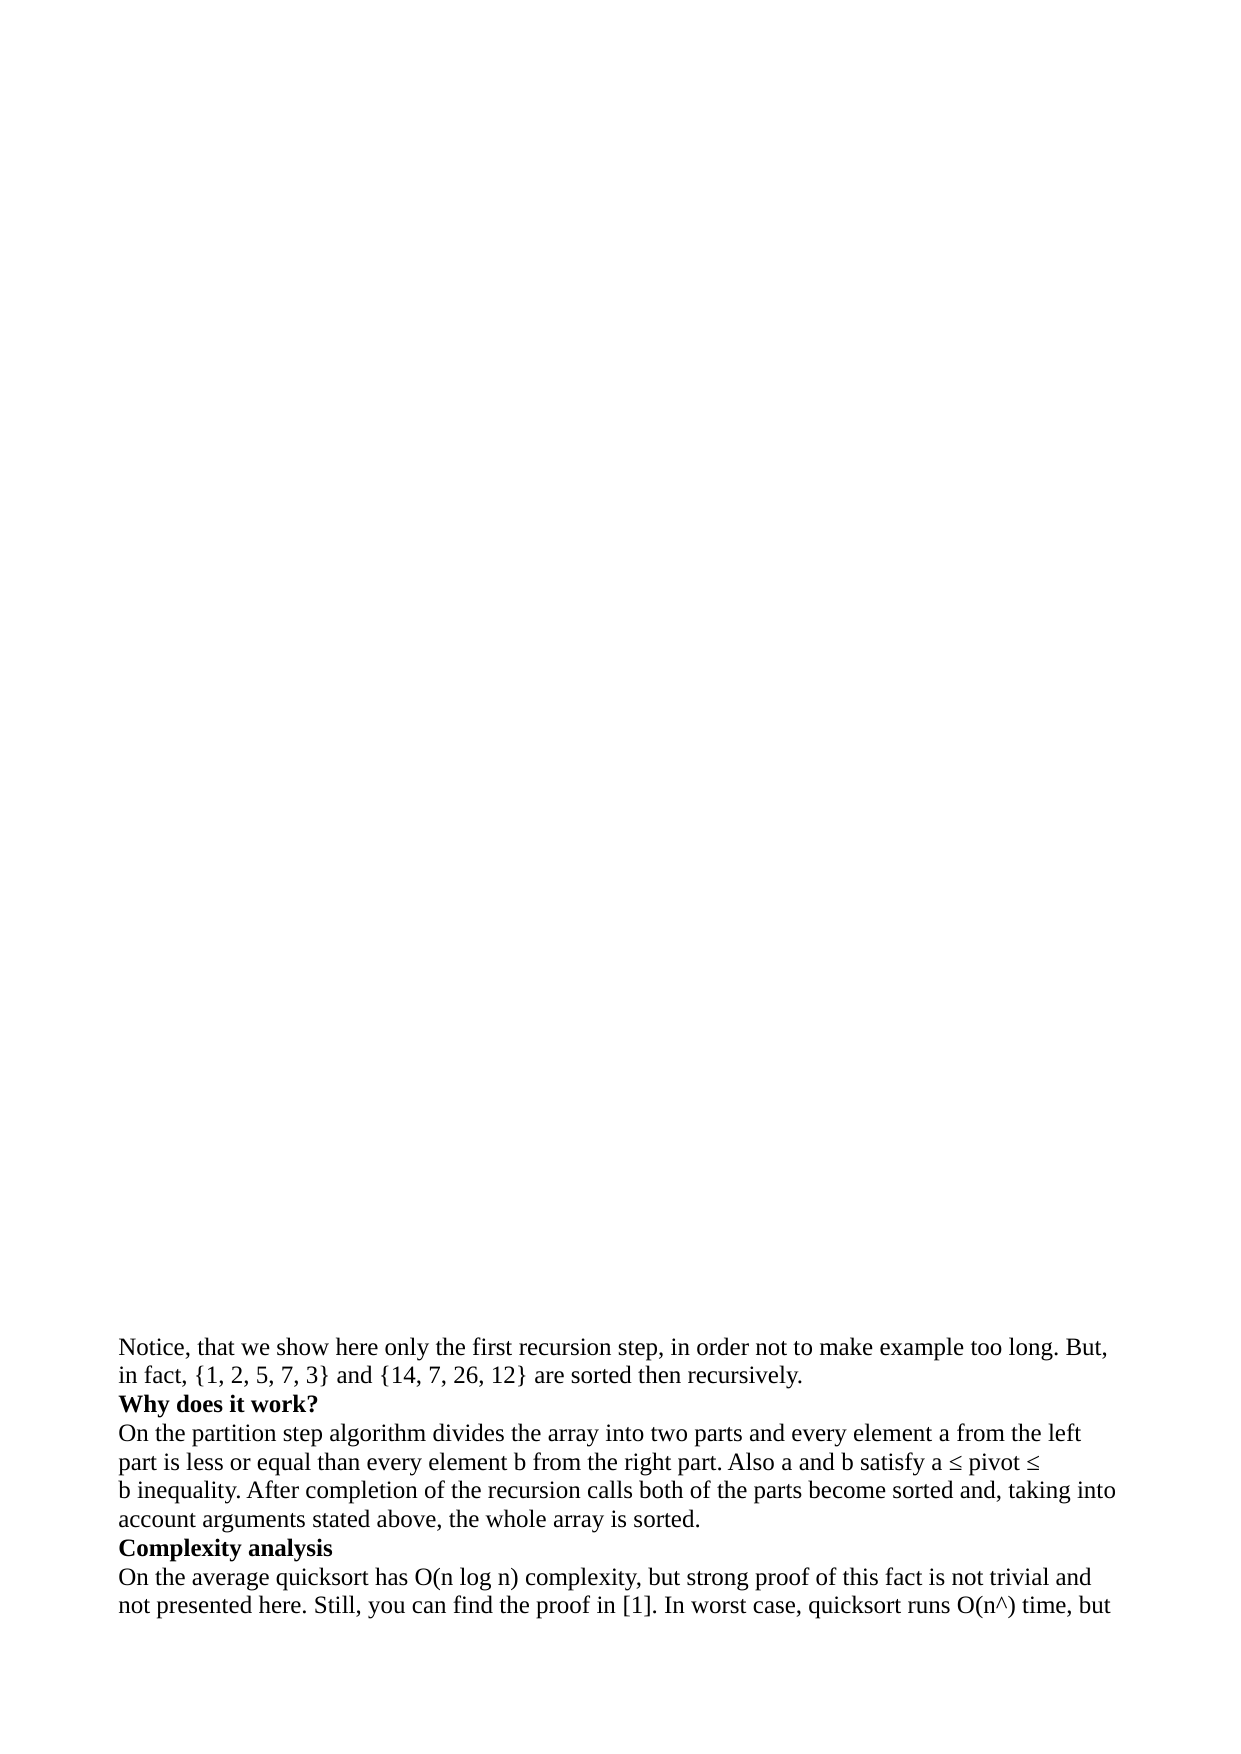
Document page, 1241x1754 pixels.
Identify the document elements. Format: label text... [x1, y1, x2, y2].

text [118, 118, 1122, 1274]
text On the partition step algorithm divides the array into two parts and every element a from the left part is less or equal than every element b from the right part. Also a and b satisfy a ≤ pivot ≤ b inequality. After completion of the recursion calls both of the parts become sorted and, taking into account arguments stated above, the whole array is sorted. [118, 1418, 1122, 1533]
text Why does it work? [118, 1389, 1122, 1418]
text Complexity analysis [118, 1533, 1122, 1562]
text Notice, that we show here only the first recursion step, in order not to make example too long. But, in fact, {1, 2, 5, 7, 3} and {14, 7, 26, 12} are sorted then recursively. [118, 1332, 1122, 1389]
text On the average quicksort has O(n log n) complexity, but strong proof of this fact is not trivial and not presented here. Still, you can find the proof in [1]. In worst case, quicksort runs O(n^) time, but [118, 1562, 1122, 1619]
